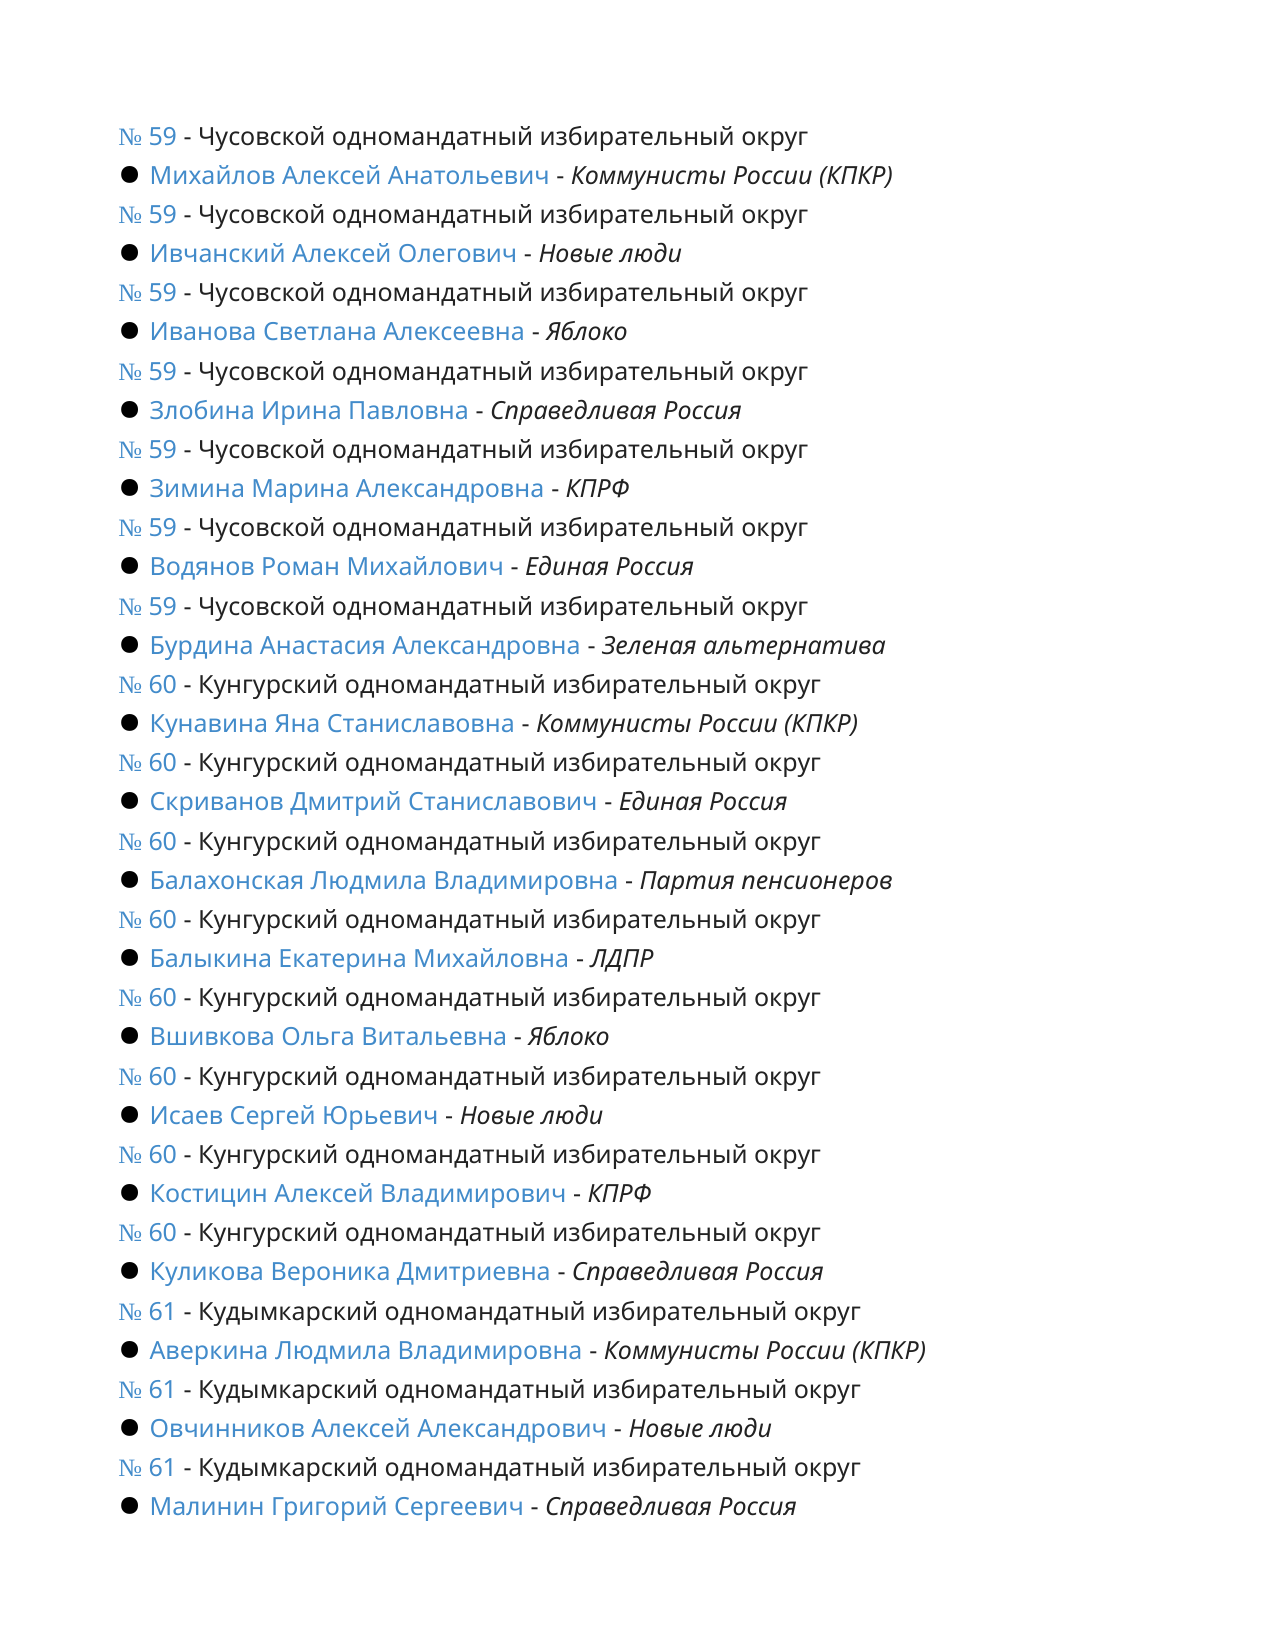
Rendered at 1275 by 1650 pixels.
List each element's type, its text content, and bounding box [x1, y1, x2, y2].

list Зимина Марина Александровна - КПРФ [120, 471, 1157, 505]
list Малинин Григорий Сергеевич - Справедливая Россия [120, 1489, 1157, 1523]
text № 59 - Чусовской одномандатный избирательный округ [118, 431, 1157, 466]
list Исаев Сергей Юрьевич - Новые люди [120, 1097, 1157, 1131]
text № 59 - Чусовской одномандатный избирательный округ [118, 275, 1157, 309]
text № 60 - Кунгурский одномандатный избирательный округ [118, 980, 1157, 1014]
list Ивчанский Алексей Олегович - Новые люди [120, 236, 1157, 270]
text № 60 - Кунгурский одномандатный избирательный округ [118, 1058, 1157, 1092]
text № 61 - Кудымкарский одномандатный избирательный округ [118, 1371, 1157, 1406]
text № 59 - Чусовской одномандатный избирательный округ [118, 196, 1157, 231]
list Балахонская Людмила Владимировна - Партия пенсионеров [120, 862, 1157, 896]
list Скриванов Дмитрий Станиславович - Единая Россия [120, 784, 1157, 818]
list Злобина Ирина Павловна - Справедливая Россия [120, 392, 1157, 426]
text № 59 - Чусовской одномандатный избирательный округ [118, 588, 1157, 622]
text № 60 - Кунгурский одномандатный избирательный округ [118, 1215, 1157, 1249]
text № 60 - Кунгурский одномандатный избирательный округ [118, 1136, 1157, 1171]
text № 60 - Кунгурский одномандатный избирательный округ [118, 666, 1157, 701]
list Костицин Алексей Владимирович - КПРФ [120, 1176, 1157, 1210]
list Овчинников Алексей Александрович - Новые люди [120, 1411, 1157, 1445]
list Иванова Светлана Алексеевна - Яблоко [120, 314, 1157, 348]
list Бурдина Анастасия Александровна - Зеленая альтернатива [120, 627, 1157, 661]
list Аверкина Людмила Владимировна - Коммунисты России (КПКР) [120, 1332, 1157, 1366]
text № 59 - Чусовской одномандатный избирательный округ [118, 510, 1157, 544]
text № 59 - Чусовской одномандатный избирательный округ [118, 353, 1157, 387]
text № 61 - Кудымкарский одномандатный избирательный округ [118, 1450, 1157, 1484]
text № 59 - Чусовской одномандатный избирательный округ [118, 118, 1157, 152]
text № 60 - Кунгурский одномандатный избирательный округ [118, 823, 1157, 857]
list Вшивкова Ольга Витальевна - Яблоко [120, 1019, 1157, 1053]
list Михайлов Алексей Анатольевич - Коммунисты России (КПКР) [120, 157, 1157, 191]
list Водянов Роман Михайлович - Единая Россия [120, 549, 1157, 583]
list Кунавина Яна Станиславовна - Коммунисты России (КПКР) [120, 706, 1157, 740]
text № 60 - Кунгурский одномандатный избирательный округ [118, 901, 1157, 936]
text № 60 - Кунгурский одномандатный избирательный округ [118, 745, 1157, 779]
list Куликова Вероника Дмитриевна - Справедливая Россия [120, 1254, 1157, 1288]
text № 61 - Кудымкарский одномандатный избирательный округ [118, 1293, 1157, 1327]
list Балыкина Екатерина Михайловна - ЛДПР [120, 941, 1157, 975]
